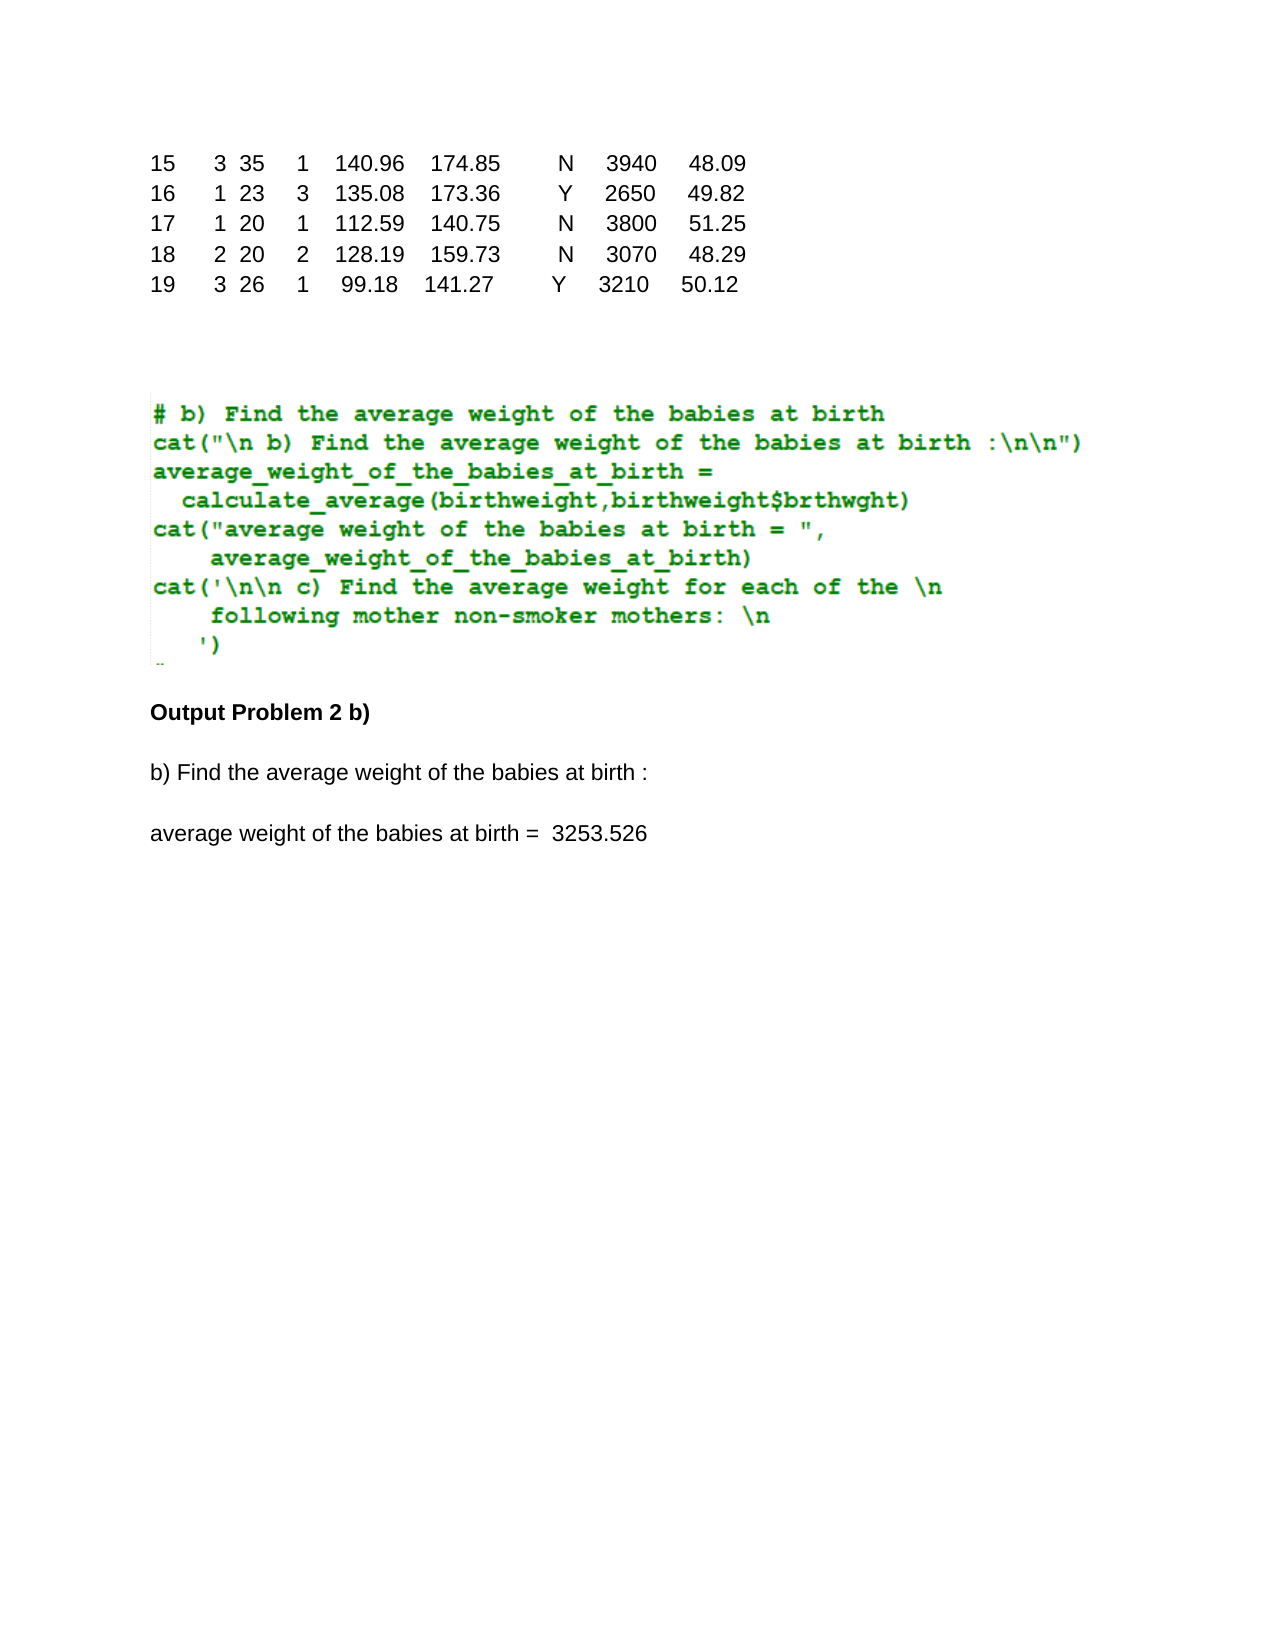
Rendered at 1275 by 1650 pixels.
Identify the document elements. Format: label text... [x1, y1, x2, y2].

text b) Find the average weight of the babies at birth : [150, 759, 1125, 785]
text 16 1 23 3 135.08 173.36 Y 2650 49.82 [150, 180, 1125, 207]
text 17 1 20 1 112.59 140.75 N 3800 51.25 [150, 210, 1125, 237]
picture [150, 391, 1125, 665]
text 15 3 35 1 140.96 174.85 N 3940 48.09 [150, 150, 1125, 176]
text Output Problem 2 b) [150, 699, 1125, 725]
text 19 3 26 1 99.18 141.27 Y 3210 50.12 [150, 271, 1125, 297]
text average weight of the babies at birth = 3253.526 [150, 819, 1125, 846]
text 18 2 20 2 128.19 159.73 N 3070 48.29 [150, 241, 1125, 267]
